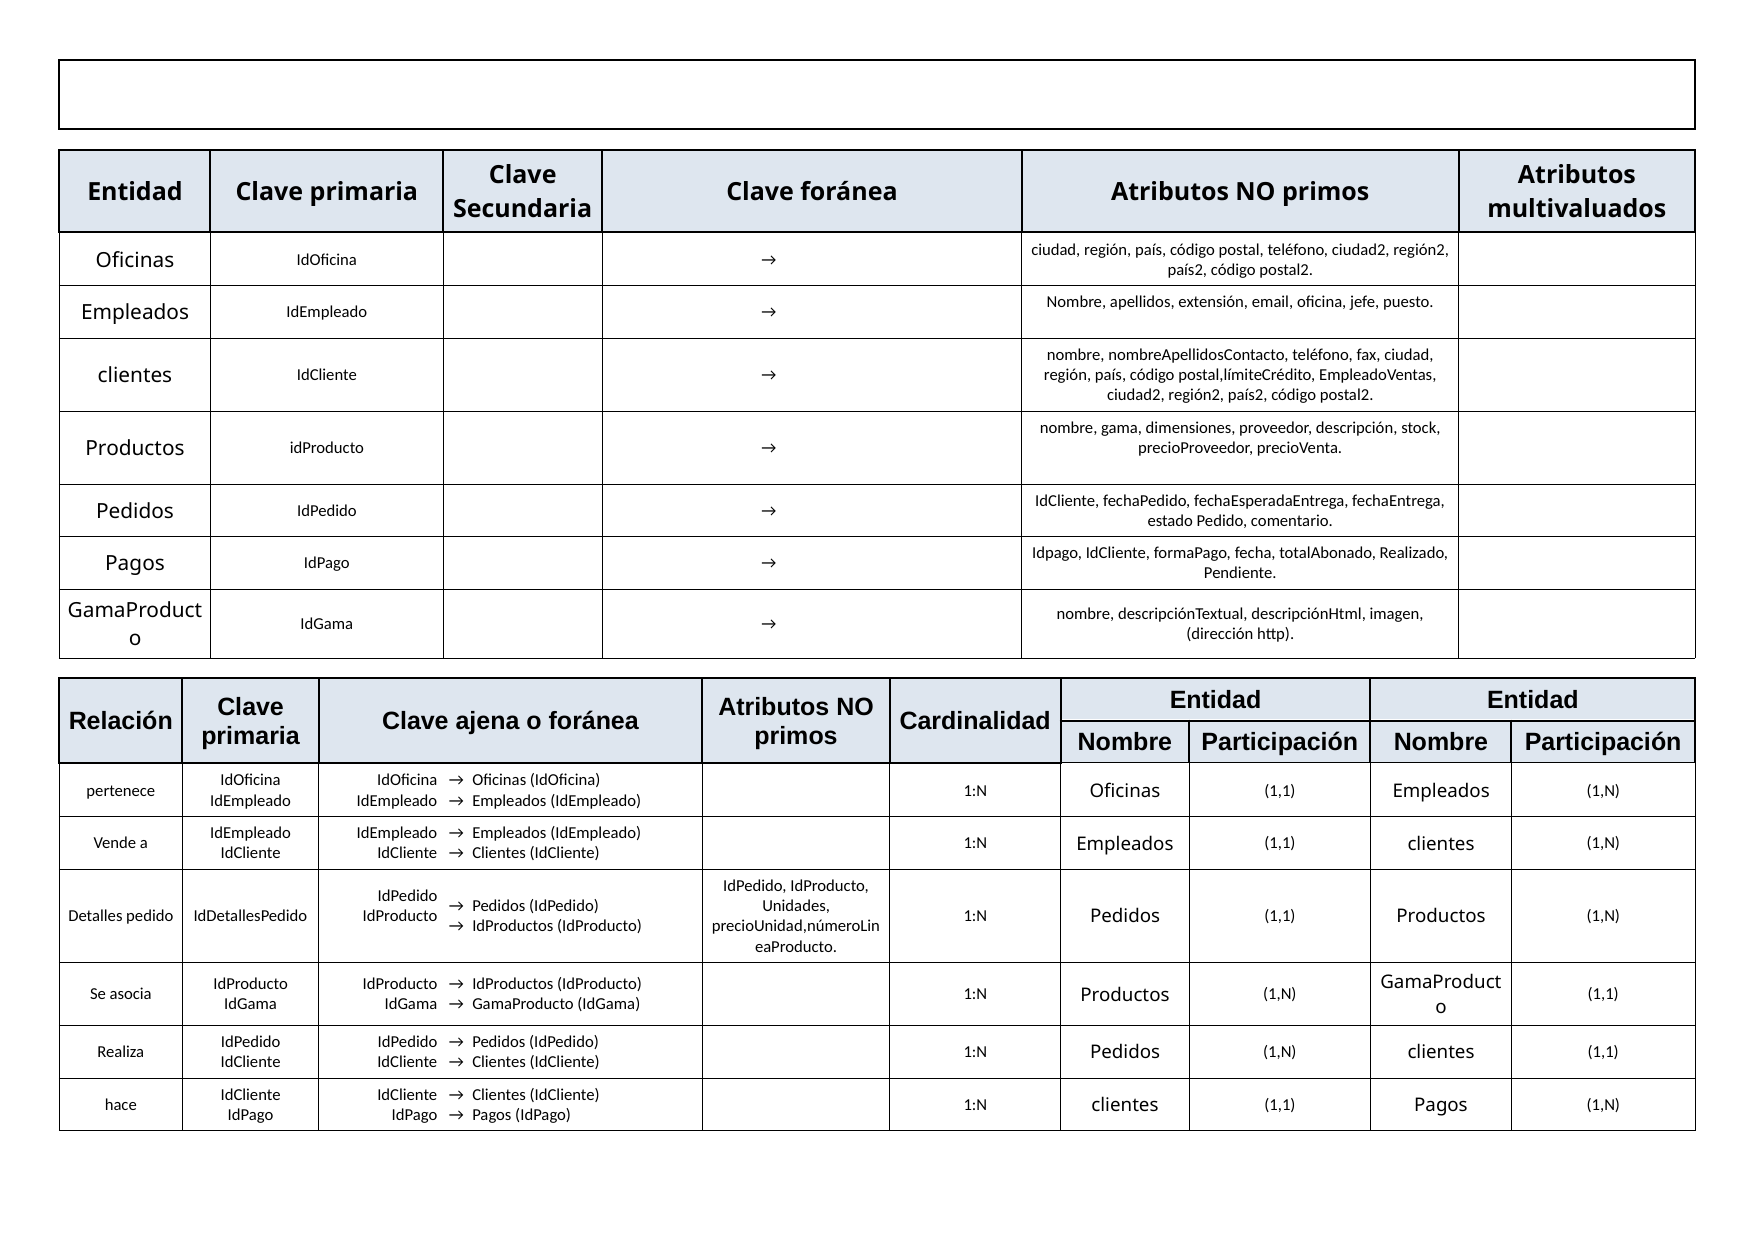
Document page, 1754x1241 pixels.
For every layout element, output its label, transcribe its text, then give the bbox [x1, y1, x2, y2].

table_cell (1,N) [1512, 1079, 1695, 1130]
table_cell IdEmpleado IdCliente [183, 817, 318, 869]
table_header Clave primaria [183, 679, 318, 762]
table_cell [444, 537, 602, 589]
table_cell clientes [1371, 817, 1511, 869]
table_cell pertenece [60, 764, 182, 816]
table_cell 1:N [890, 963, 1060, 1025]
table_header Relación [60, 679, 181, 762]
table_header Entidad [1371, 679, 1694, 719]
table_cell [603, 537, 755, 589]
table_cell [603, 485, 755, 536]
table_cell (1,1) [1190, 817, 1370, 869]
table_cell [444, 339, 602, 411]
table_cell Nombre, apellidos, extensión, email, oficina, jefe, puesto. [1022, 286, 1458, 338]
table_cell 1:N [890, 870, 1060, 962]
table_cell [779, 485, 1021, 536]
table_cell IdCliente [211, 339, 443, 411]
table_cell [444, 233, 602, 285]
table_cell 1:N [890, 1026, 1060, 1077]
table_cell 1:N [890, 764, 1060, 816]
table_cell GamaProducto [1371, 963, 1511, 1025]
table_cell →→ [443, 963, 466, 1025]
table_cell → [755, 485, 779, 536]
table_cell [703, 764, 889, 816]
table_cell ciudad, región, país, código postal, teléfono, ciudad2, región2, país2, código postal2. [1022, 233, 1458, 285]
table_cell Pedidos [60, 485, 210, 536]
table_cell IdPedido IdProducto [319, 870, 443, 962]
table_cell Productos [1371, 870, 1511, 962]
table_cell IdCliente, fechaPedido, fechaEsperadaEntrega, fechaEntrega, estado Pedido, comentario. [1022, 485, 1458, 536]
table_cell Pedidos (IdPedido) Clientes (IdCliente) [466, 1026, 702, 1077]
table_cell 1:N [890, 1079, 1060, 1130]
table_cell [779, 286, 1021, 338]
table_cell → [755, 286, 779, 338]
table_cell Empleados [60, 286, 210, 338]
table_cell Pedidos [1061, 1026, 1189, 1077]
table_cell [603, 412, 755, 483]
table_cell →→ [443, 1079, 466, 1130]
table_cell [444, 286, 602, 338]
table_cell IdOficina IdEmpleado [319, 764, 443, 816]
table_cell Pagos [60, 537, 210, 589]
table_cell Se asocia [60, 963, 182, 1025]
table_cell Clientes (IdCliente) Pagos (IdPago) [466, 1079, 702, 1130]
table_cell [1459, 485, 1695, 536]
table_cell IdCliente IdPago [319, 1079, 443, 1130]
table_cell [603, 339, 755, 411]
table_cell [1459, 537, 1695, 589]
table_cell Nombre [1062, 722, 1188, 762]
table_cell [703, 1026, 889, 1077]
table_cell [703, 1079, 889, 1130]
table_header Clave foránea [603, 151, 1021, 231]
table_header Entidad [1062, 679, 1369, 719]
table_header Atributos multivaluados [1460, 151, 1694, 231]
table_cell idProducto [211, 412, 443, 483]
table_cell clientes [1061, 1079, 1189, 1130]
table_cell [779, 537, 1021, 589]
table_cell IdPedido IdCliente [183, 1026, 318, 1077]
table_cell Oficinas [60, 233, 210, 285]
table_cell (1,N) [1512, 763, 1695, 816]
table_cell Pedidos (IdPedido) IdProductos (IdProducto) [466, 870, 702, 962]
table_cell Productos [60, 412, 210, 483]
table_cell IdPedido, IdProducto, Unidades, precioUnidad,númeroLineaProducto. [703, 870, 889, 962]
table_cell Oficinas [1061, 763, 1189, 816]
table_cell [703, 817, 889, 869]
table_cell (1,1) [1190, 1079, 1370, 1130]
table_cell IdDetallesPedido [183, 870, 318, 962]
table_cell [1459, 412, 1695, 483]
table_cell (1,1) [1512, 963, 1695, 1025]
table_header Clave Secundaria [444, 151, 601, 231]
table_cell Detalles pedido [60, 870, 182, 962]
table_cell Participación [1512, 722, 1694, 762]
table_cell →→ [443, 764, 466, 816]
table_cell [779, 590, 1021, 658]
table_cell Participación [1190, 722, 1369, 762]
table_cell [779, 339, 1021, 411]
table_cell → [755, 233, 779, 285]
table_cell IdEmpleado IdCliente [319, 817, 443, 869]
table_cell Empleados [1061, 817, 1189, 869]
table_cell [444, 412, 602, 483]
table_cell [444, 485, 602, 536]
table_header Clave primaria [211, 151, 442, 231]
table_cell [703, 963, 889, 1025]
table_header Cardinalidad [891, 679, 1060, 762]
table_cell (1,1) [1190, 763, 1370, 816]
table_cell [1459, 339, 1695, 411]
table_cell Vende a [60, 817, 182, 869]
table_cell Oficinas (IdOficina) Empleados (IdEmpleado) [466, 764, 702, 816]
table_cell hace [60, 1079, 182, 1130]
table_cell IdGama [211, 590, 443, 658]
table_cell →→ [443, 817, 466, 869]
table_cell [1459, 233, 1695, 285]
table_cell [779, 233, 1021, 285]
table_cell IdProducto IdGama [183, 963, 318, 1025]
table_cell IdPedido IdCliente [319, 1026, 443, 1077]
table_cell IdCliente IdPago [183, 1079, 318, 1130]
table_cell (1,N) [1190, 1026, 1370, 1077]
table_cell (1,N) [1190, 963, 1370, 1025]
table_cell [603, 590, 755, 658]
table_cell [444, 590, 602, 658]
table_cell (1,N) [1512, 870, 1695, 962]
table_header Atributos NO primos [1023, 151, 1458, 231]
table_header Clave ajena o foránea [320, 679, 701, 762]
table_cell Empleados [1371, 763, 1511, 816]
table_cell IdPago [211, 537, 443, 589]
table_cell →→ [443, 870, 466, 962]
table_cell GamaProducto [60, 590, 210, 658]
table_cell → [755, 339, 779, 411]
table_cell (1,1) [1190, 870, 1370, 962]
table_cell Realiza [60, 1026, 182, 1077]
table_cell clientes [1371, 1026, 1511, 1077]
table_cell [603, 286, 755, 338]
table_cell nombre, gama, dimensiones, proveedor, descripción, stock, precioProveedor, precioVenta. [1022, 412, 1458, 483]
table_cell IdProductos (IdProducto) GamaProducto (IdGama) [466, 963, 702, 1025]
table_cell IdOficina [211, 233, 443, 285]
table_cell clientes [60, 339, 210, 411]
table_cell → [755, 537, 779, 589]
table_cell → [755, 590, 779, 658]
table_cell IdProducto IdGama [319, 963, 443, 1025]
table_cell IdEmpleado [211, 286, 443, 338]
table_cell Nombre [1371, 722, 1510, 762]
table_cell [1459, 286, 1695, 338]
table_cell IdOficina IdEmpleado [183, 764, 318, 816]
table_cell Idpago, IdCliente, formaPago, fecha, totalAbonado, Realizado, Pendiente. [1022, 537, 1458, 589]
table_cell →→ [443, 1026, 466, 1077]
table_cell nombre, descripciónTextual, descripciónHtml, imagen, (dirección http). [1022, 590, 1458, 658]
table_cell [779, 412, 1021, 483]
table_cell (1,1) [1512, 1026, 1695, 1077]
table_cell nombre, nombreApellidosContacto, teléfono, fax, ciudad, región, país, código postal,límiteCrédito, EmpleadoVentas, ciudad2, región2, país2, código postal2. [1022, 339, 1458, 411]
table_cell → [755, 412, 779, 483]
table_cell Pedidos [1061, 870, 1189, 962]
table_header Atributos NO primos [703, 679, 889, 762]
table_cell IdPedido [211, 485, 443, 536]
table_cell (1,N) [1512, 817, 1695, 869]
table_cell [60, 61, 1694, 128]
table_cell Pagos [1371, 1079, 1511, 1130]
table_cell Empleados (IdEmpleado) Clientes (IdCliente) [466, 817, 702, 869]
table_cell 1:N [890, 817, 1060, 869]
table_header Entidad [60, 151, 209, 231]
table_cell Productos [1061, 963, 1189, 1025]
table_cell [603, 233, 755, 285]
table_cell [1459, 590, 1695, 658]
